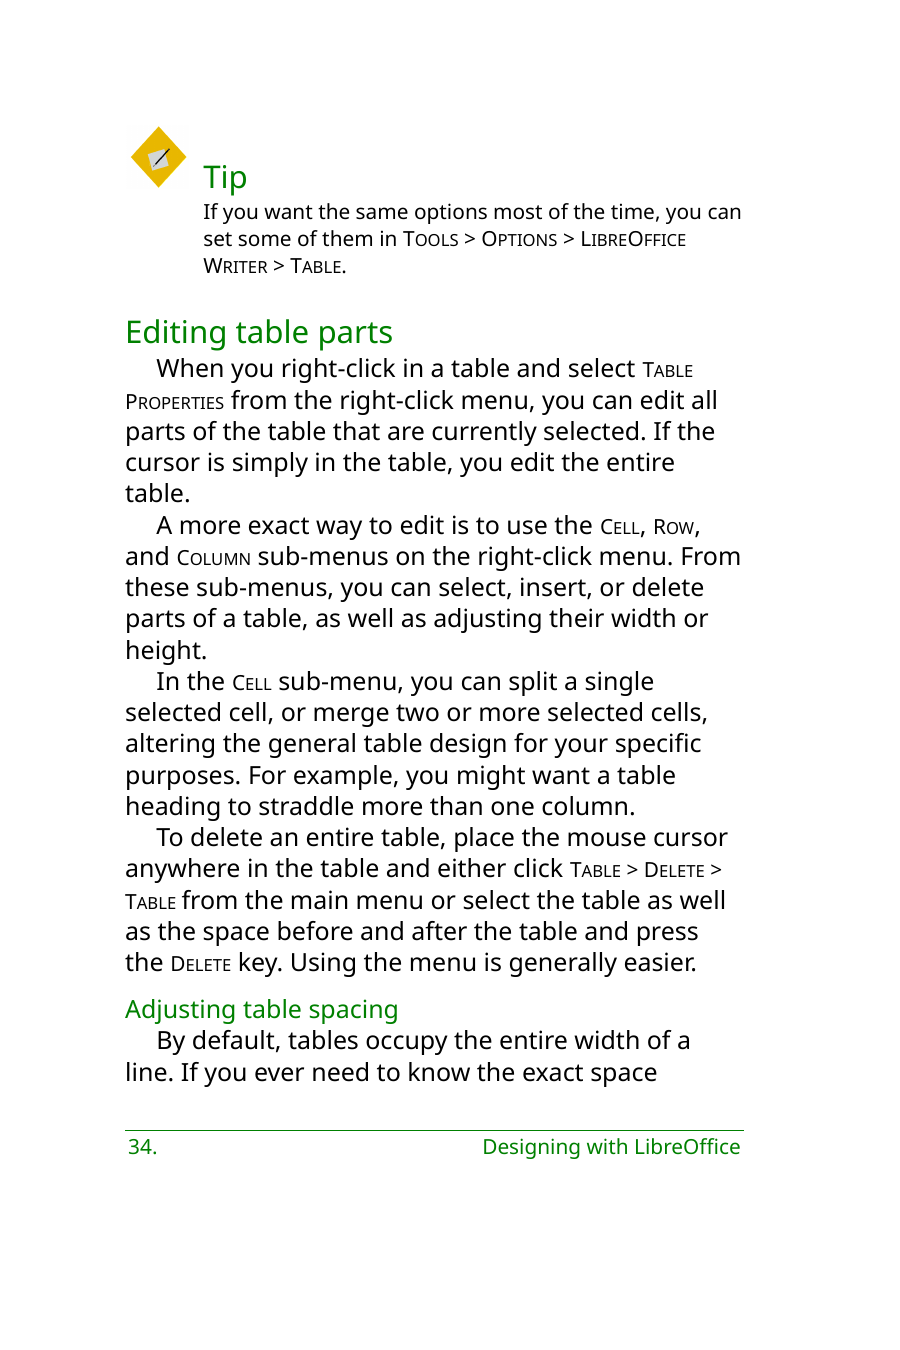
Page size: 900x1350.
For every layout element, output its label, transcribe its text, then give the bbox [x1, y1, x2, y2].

text To delete an entire table, place the mouse cursor anywhere in the table and either click Table > Delete > Table from the main menu or select the table as well as the space before and after the table and press the Delete key. Using the menu is generally easier. [125, 822, 744, 978]
subtitle Adjusting table spacing [125, 993, 744, 1025]
list Tip [125, 125, 744, 198]
picture [126, 125, 189, 189]
text In the Cell sub-menu, you can split a single selected cell, or merge two or more selected cells, altering the general table design for your specific purposes. For example, you might want a table heading to straddle more than one column. [125, 665, 744, 822]
text If you want the same options most of the time, you can set some of them in Tools > Options > LibreOffice Writer > Table. [203, 198, 744, 279]
text A more exact way to edit is to use the Cell, Row, and Column sub-menus on the right-click menu. From these sub-menus, you can select, insert, or delete parts of a table, as well as adjusting their width or height. [125, 509, 744, 665]
text By default, tables occupy the entire width of a line. If you ever need to know the exact space [125, 1025, 744, 1087]
subtitle Editing table parts [125, 310, 744, 353]
text When you right-click in a table and select Table Properties from the right-click menu, you can edit all parts of the table that are currently selected. If the cursor is simply in the table, you edit the entire table. [125, 353, 744, 509]
